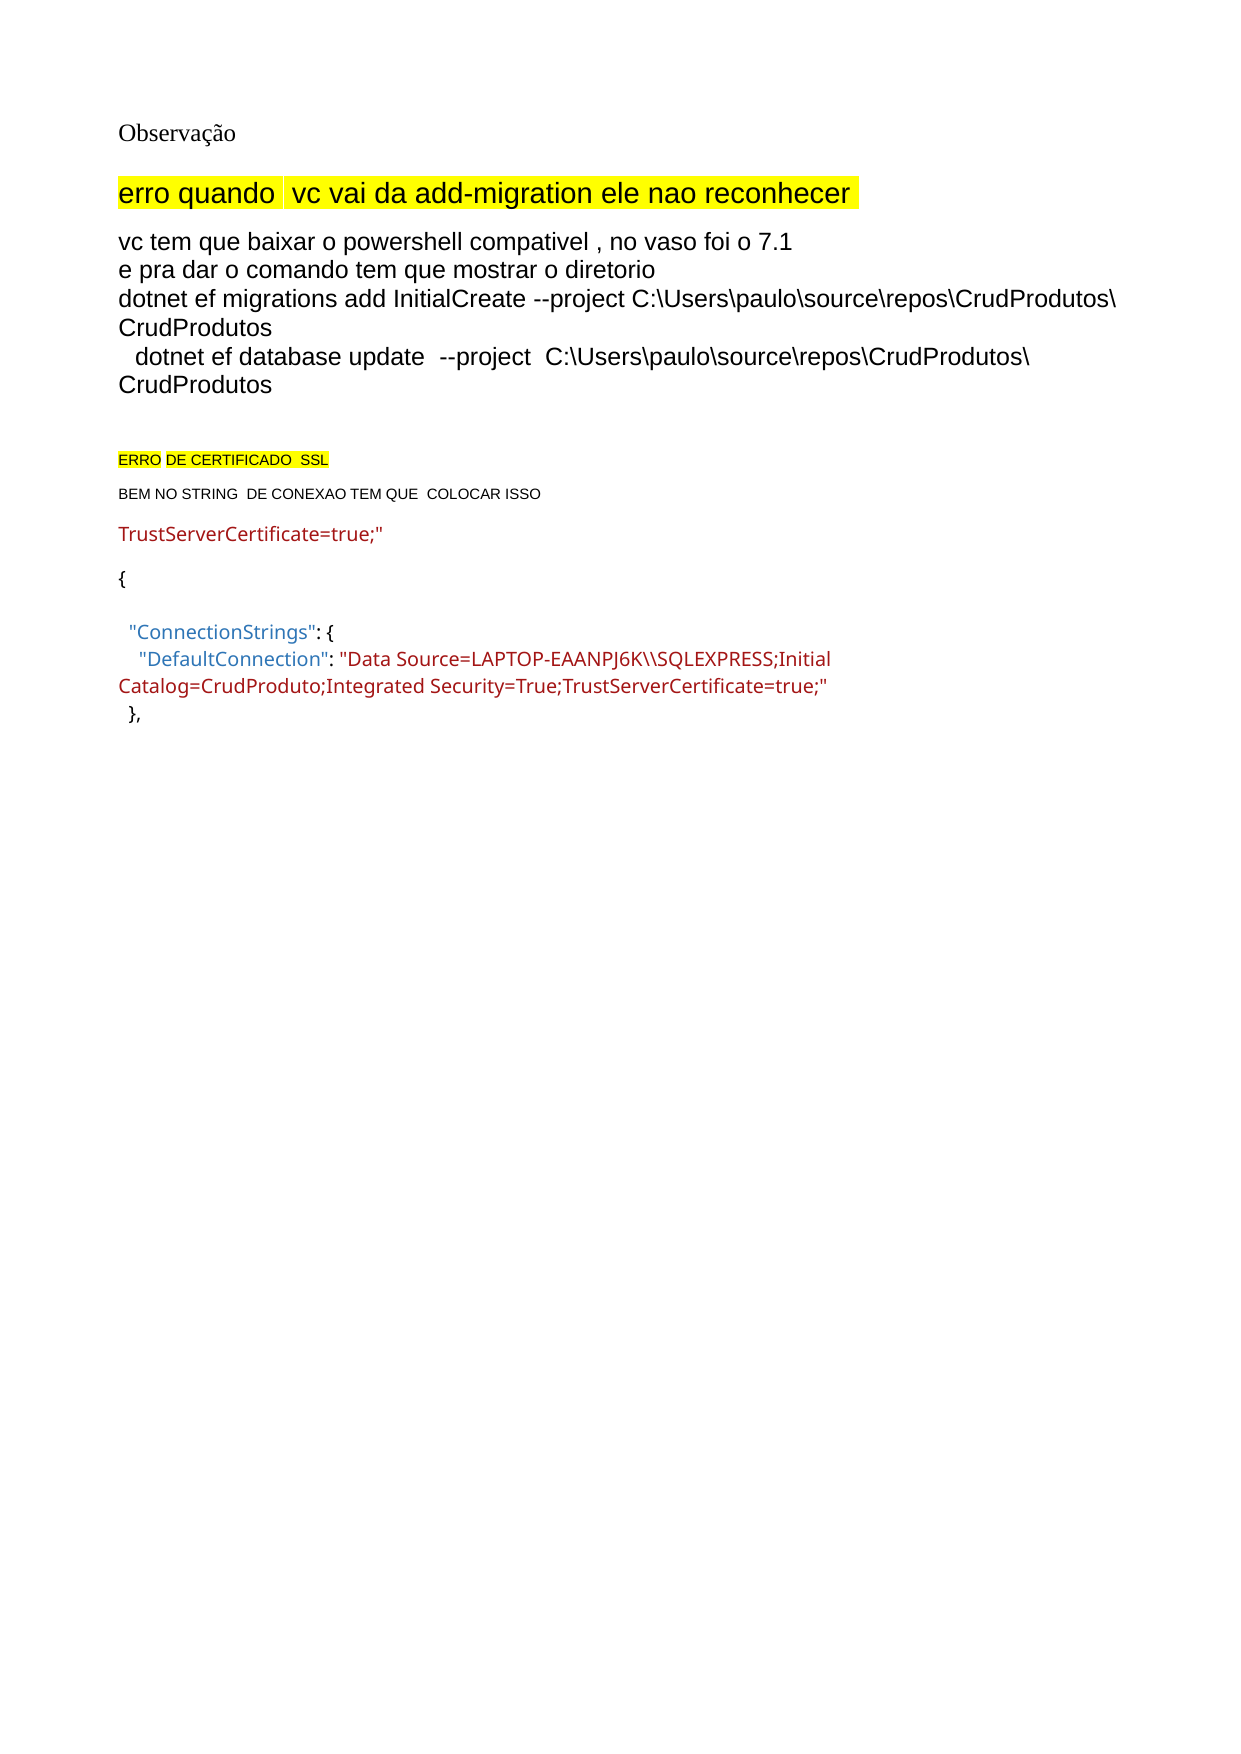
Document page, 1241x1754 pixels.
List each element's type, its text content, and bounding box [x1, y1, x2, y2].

text erro quando vc vai da add-migration ele nao reconhecer [118, 176, 1122, 209]
text Observação [118, 118, 1122, 147]
text TrustServerCertificate=true;" [118, 520, 1122, 547]
text { [118, 564, 1122, 591]
text BEM NO STRING DE CONEXAO TEM QUE COLOCAR ISSO [118, 485, 1122, 503]
text "DefaultConnection": "Data Source=LAPTOP-EAANPJ6K\\SQLEXPRESS;Initial Catalog=CrudProduto;Integrated Security=True;TrustServerCertificate=true;" [118, 645, 1122, 699]
text vc tem que baixar o powershell compativel , no vaso foi o 7.1 e pra dar o comando tem que mostrar o diretorio dotnet ef migrations add InitialCreate --project C:\Users\paulo\source\repos\CrudProdutos\CrudProdutos dotnet ef database update --project C:\Users\paulo\source\repos\CrudProdutos\CrudProdutos [118, 226, 1122, 416]
text ERRO DE CERTIFICADO SSL [118, 451, 1122, 468]
text }, [118, 699, 1122, 726]
text "ConnectionStrings": { [118, 618, 1122, 645]
